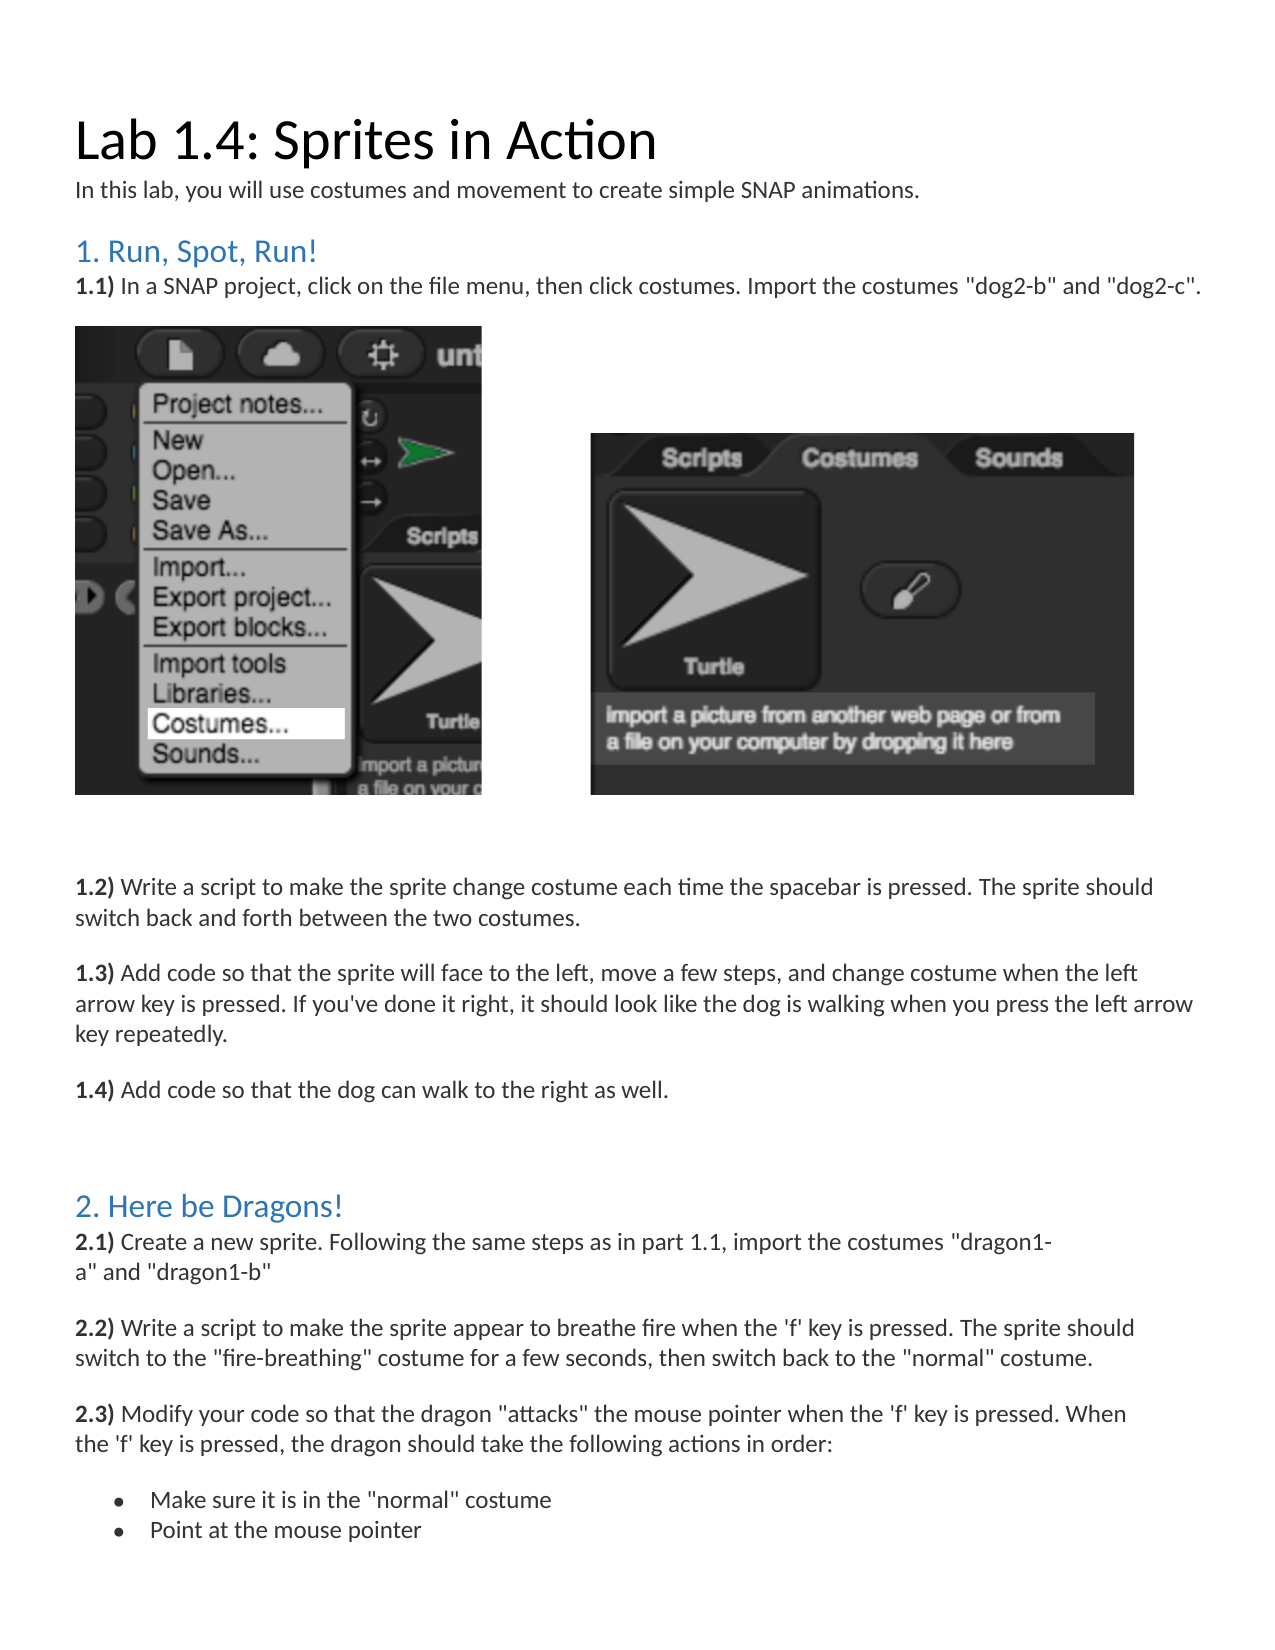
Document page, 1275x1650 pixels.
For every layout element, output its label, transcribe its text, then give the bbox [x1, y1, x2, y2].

picture [590, 433, 1135, 795]
title Lab 1.4: Sprites in Action [75, 103, 1200, 174]
text 2.2) Write a script to make the sprite appear to breathe fire when the 'f' key is pressed. The sprite should switch to the "fire-breathing" costume for a few seconds, then switch back to the "normal" costume. [75, 1312, 1200, 1373]
text 1.2) Write a script to make the sprite change costume each time the spacebar is pressed. The sprite should switch back and forth between the two costumes. [75, 871, 1200, 932]
text 2.1) Create a new sprite. Following the same steps as in part 1.1, import the costumes "dragon1-a" and "dragon1-b" [75, 1226, 1200, 1287]
text 2.3) Modify your code so that the dragon "attacks" the mouse pointer when the 'f' key is pressed. When the 'f' key is pressed, the dragon should take the following actions in order: [75, 1398, 1200, 1459]
list Make sure it is in the "normal" costume [112, 1484, 1200, 1514]
text 1.3) Add code so that the sprite will face to the left, move a few steps, and change costume when the left arrow key is pressed. If you've done it right, it should look like the dog is walking when you press the left arrow key repeatedly. [75, 957, 1200, 1049]
text 1.4) Add code so that the dog can walk to the right as well. [75, 1074, 1200, 1104]
text 1.1) In a SNAP project, click on the file menu, then click costumes. Import the costumes "dog2-b" and "dog2-c". [75, 271, 1219, 301]
list Point at the mouse pointer [112, 1514, 1200, 1545]
text In this lab, you will use costumes and movement to create simple SNAP animations. [75, 174, 1200, 205]
picture [75, 326, 482, 795]
subtitle 2. Here be Dragons! [75, 1185, 1200, 1226]
subtitle 1. Run, Spot, Run! [75, 230, 1200, 271]
